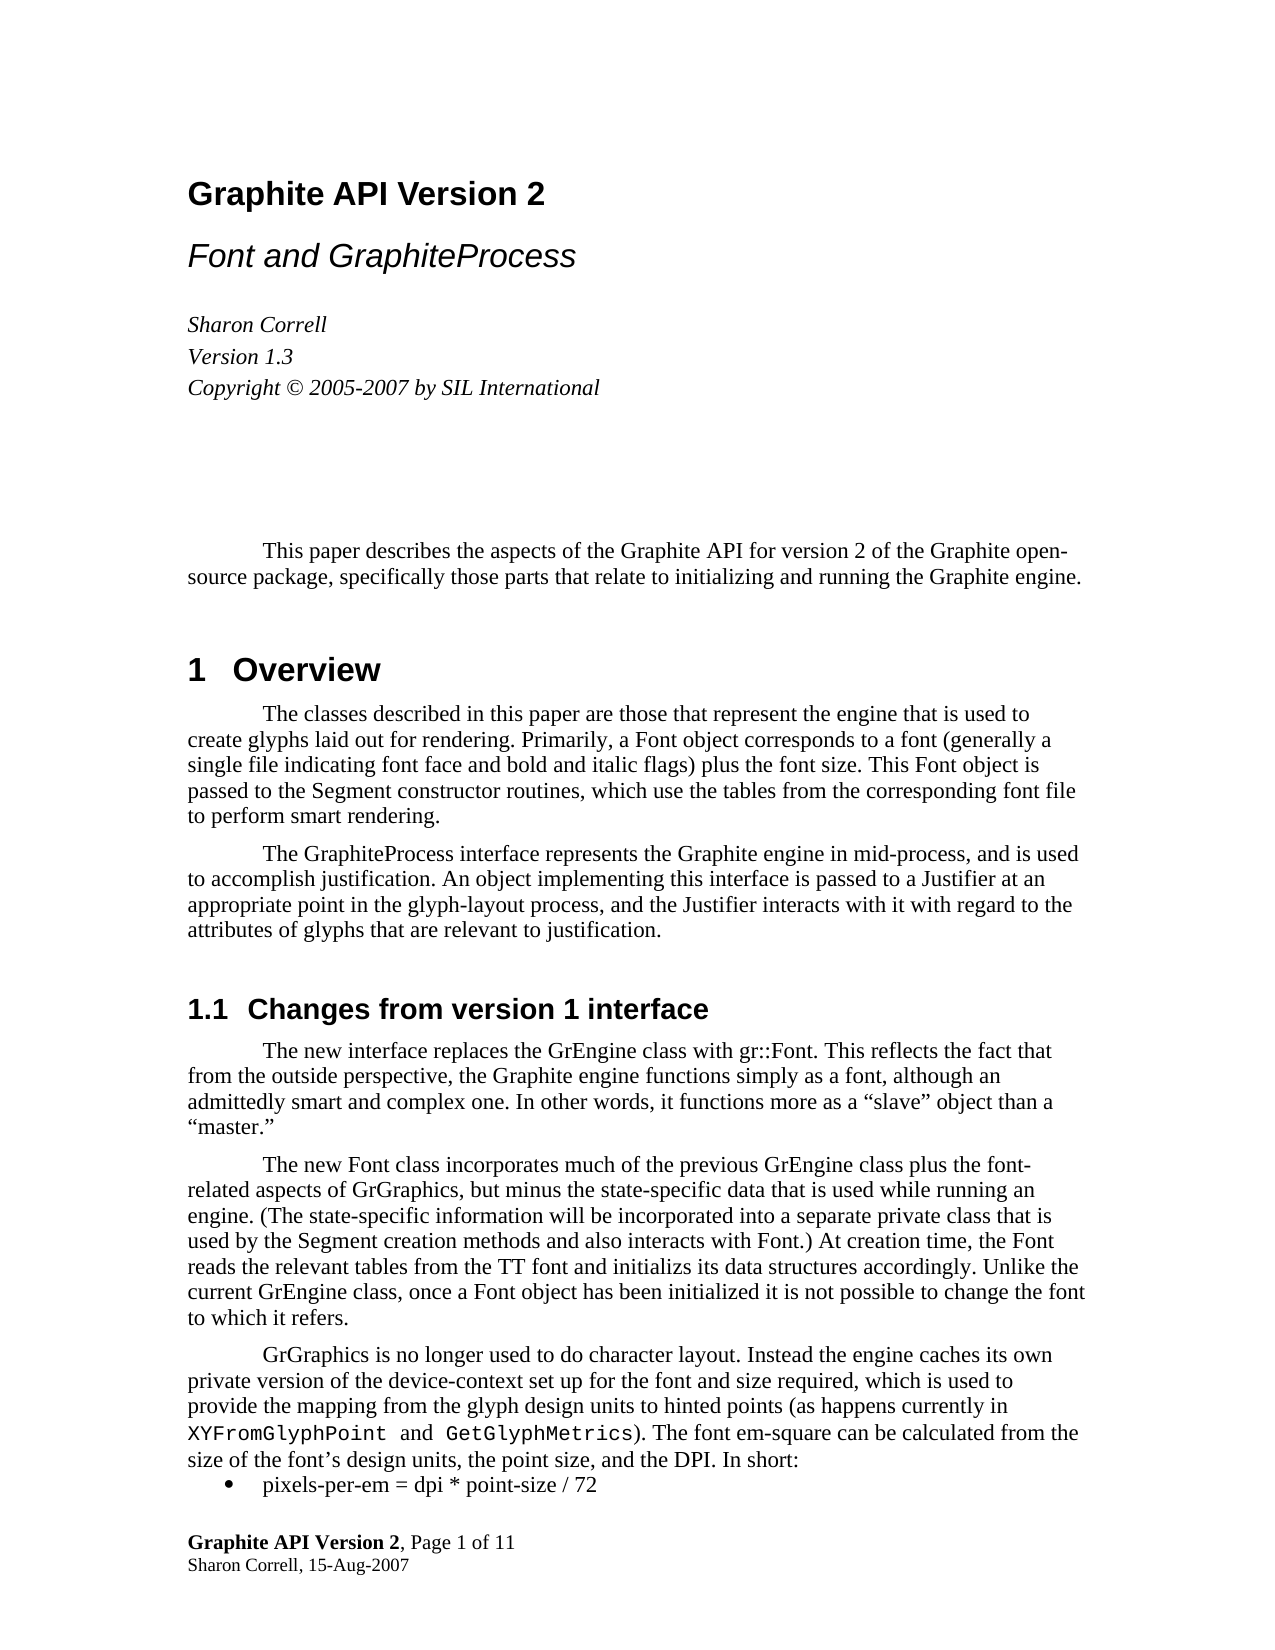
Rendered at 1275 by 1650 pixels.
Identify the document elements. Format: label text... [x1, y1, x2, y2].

text The new Font class incorporates much of the previous GrEngine class plus the font-related aspects of GrGraphics, but minus the state-specific data that is used while running an engine. (The state-specific information will be incorporated into a separate private class that is used by the Segment creation methods and also interacts with Font.) At creation time, the Font reads the relevant tables from the TT font and initializs its data structures accordingly. Unlike the current GrEngine class, once a Font object has been initialized it is not possible to change the font to which it refers. [187, 1152, 1087, 1330]
text The GraphiteProcess interface represents the Graphite engine in mid-process, and is used to accomplish justification. An object implementing this interface is passed to a Justifier at an appropriate point in the glyph-layout process, and the Justifier interacts with it with regard to the attributes of glyphs that are relevant to justification. [187, 841, 1087, 943]
subtitle Overview [187, 652, 1087, 689]
list pixels-per-em = dpi * point-size / 72 [225, 1472, 1087, 1497]
text The classes described in this paper are those that represent the engine that is used to create glyphs laid out for rendering. Primarily, a Font object corresponds to a font (generally a single file indicating font face and bold and italic flags) plus the font size. This Font object is passed to the Segment constructor routines, which use the tables from the corresponding font file to perform smart rendering. [187, 701, 1087, 828]
text The new interface replaces the GrEngine class with gr::Font. This reflects the fact that from the outside perspective, the Graphite engine functions simply as a font, although an admittedly smart and complex one. In other words, it functions more as a “slave” object than a “master.” [187, 1038, 1087, 1139]
subtitle Copyright © 2005-2007 by SIL International [187, 375, 1087, 401]
title Graphite API Version 2 [187, 175, 1087, 212]
title Font and GraphiteProcess [187, 237, 1087, 274]
subtitle Changes from version 1 interface [187, 993, 1087, 1025]
text This paper describes the aspects of the Graphite API for version 2 of the Graphite open-source package, specifically those parts that relate to initializing and running the Graphite engine. [187, 538, 1087, 589]
text GrGraphics is no longer used to do character layout. Instead the engine caches its own private version of the device-context set up for the font and size required, which is used to provide the mapping from the glyph design units to hinted points (as happens currently in XYFromGlyphPoint and GetGlyphMetrics). The font em-square can be calculated from the size of the font’s design units, the point size, and the DPI. In short: [187, 1342, 1087, 1472]
subtitle Sharon Correll [187, 312, 1087, 337]
subtitle Version 1.3 [187, 344, 1087, 369]
